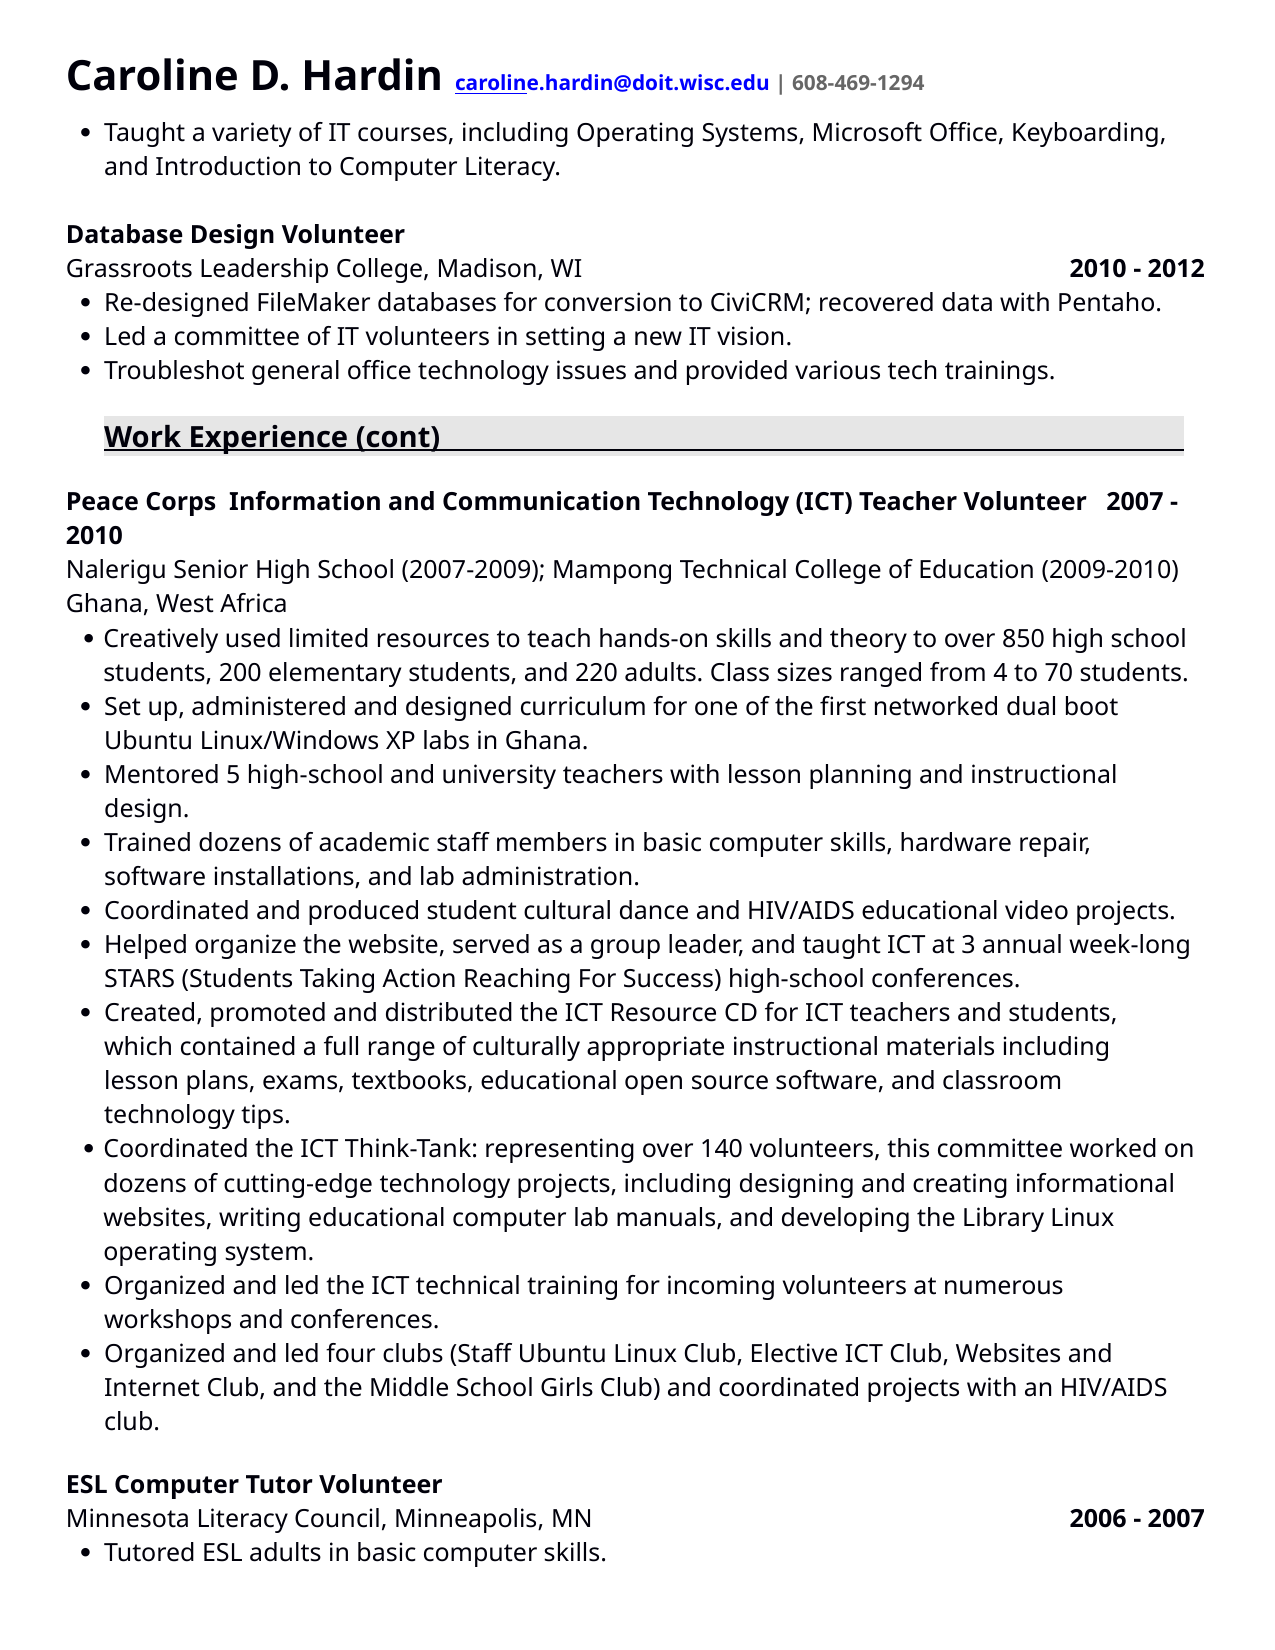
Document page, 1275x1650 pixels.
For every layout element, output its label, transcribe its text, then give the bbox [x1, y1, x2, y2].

list Troubleshot general office technology issues and provided various tech trainings. [81, 353, 1190, 387]
text ESL Computer Tutor Volunteer [66, 1466, 1191, 1501]
list Coordinated and produced student cultural dance and HIV/AIDS educational video projects. [81, 893, 1190, 927]
text Peace Corps Information and Communication Technology (ICT) Teacher Volunteer 2007 - 2010 [66, 484, 1205, 552]
text Minnesota Literacy Council, Minneapolis, MN 2006 - 2007 [66, 1501, 1205, 1534]
list Trained dozens of academic staff members in basic computer skills, hardware repair, software installations, and lab administration. [81, 824, 1190, 893]
list Created, promoted and distributed the ICT Resource CD for ICT teachers and students, which contained a full range of culturally appropriate instructional materials including lesson plans, exams, textbooks, educational open source software, and classroom technology tips. [81, 995, 1190, 1131]
list Re-designed FileMaker databases for conversion to CiviCRM; recovered data with Pentaho. [81, 285, 1190, 319]
list Mentored 5 high-school and university teachers with lesson planning and instructional design. [81, 756, 1190, 824]
list Led a committee of IT volunteers in setting a new IT vision. [81, 319, 1190, 353]
list Tutored ESL adults in basic computer skills. [81, 1534, 1190, 1569]
list Helped organize the website, served as a group leader, and taught ICT at 3 annual week-long STARS (Students Taking Action Reaching For Success) high-school conferences. [81, 927, 1207, 995]
list Coordinated the ICT Think-Tank: representing over 140 volunteers, this committee worked on dozens of cutting-edge technology projects, including designing and creating informational websites, writing educational computer lab manuals, and developing the Library Linux operating system. [84, 1131, 1222, 1267]
list Creatively used limited resources to teach hands-on skills and theory to over 850 high school students, 200 elementary students, and 220 adults. Class sizes ranged from 4 to 70 students. [84, 620, 1222, 688]
text Database Design Volunteer [66, 217, 1190, 251]
list Organized and led four clubs (Staff Ubuntu Linux Club, Elective ICT Club, Websites and Internet Club, and the Middle School Girls Club) and coordinated projects with an HIV/AIDS club. [81, 1336, 1190, 1438]
text Nalerigu Senior High School (2007-2009); Mampong Technical College of Education (2009-2010) Ghana, West Africa [66, 552, 1191, 620]
list Set up, administered and designed curriculum for one of the first networked dual boot Ubuntu Linux/Windows XP labs in Ghana. [81, 688, 1190, 756]
list Taught a variety of IT courses, including Operating Systems, Microsoft Office, Keyboarding, and Introduction to Computer Literacy. [81, 114, 1205, 183]
text Grassroots Leadership College, Madison, WI 2010 - 2012 [66, 251, 1205, 285]
list Organized and led the ICT technical training for incoming volunteers at numerous workshops and conferences. [81, 1267, 1190, 1336]
